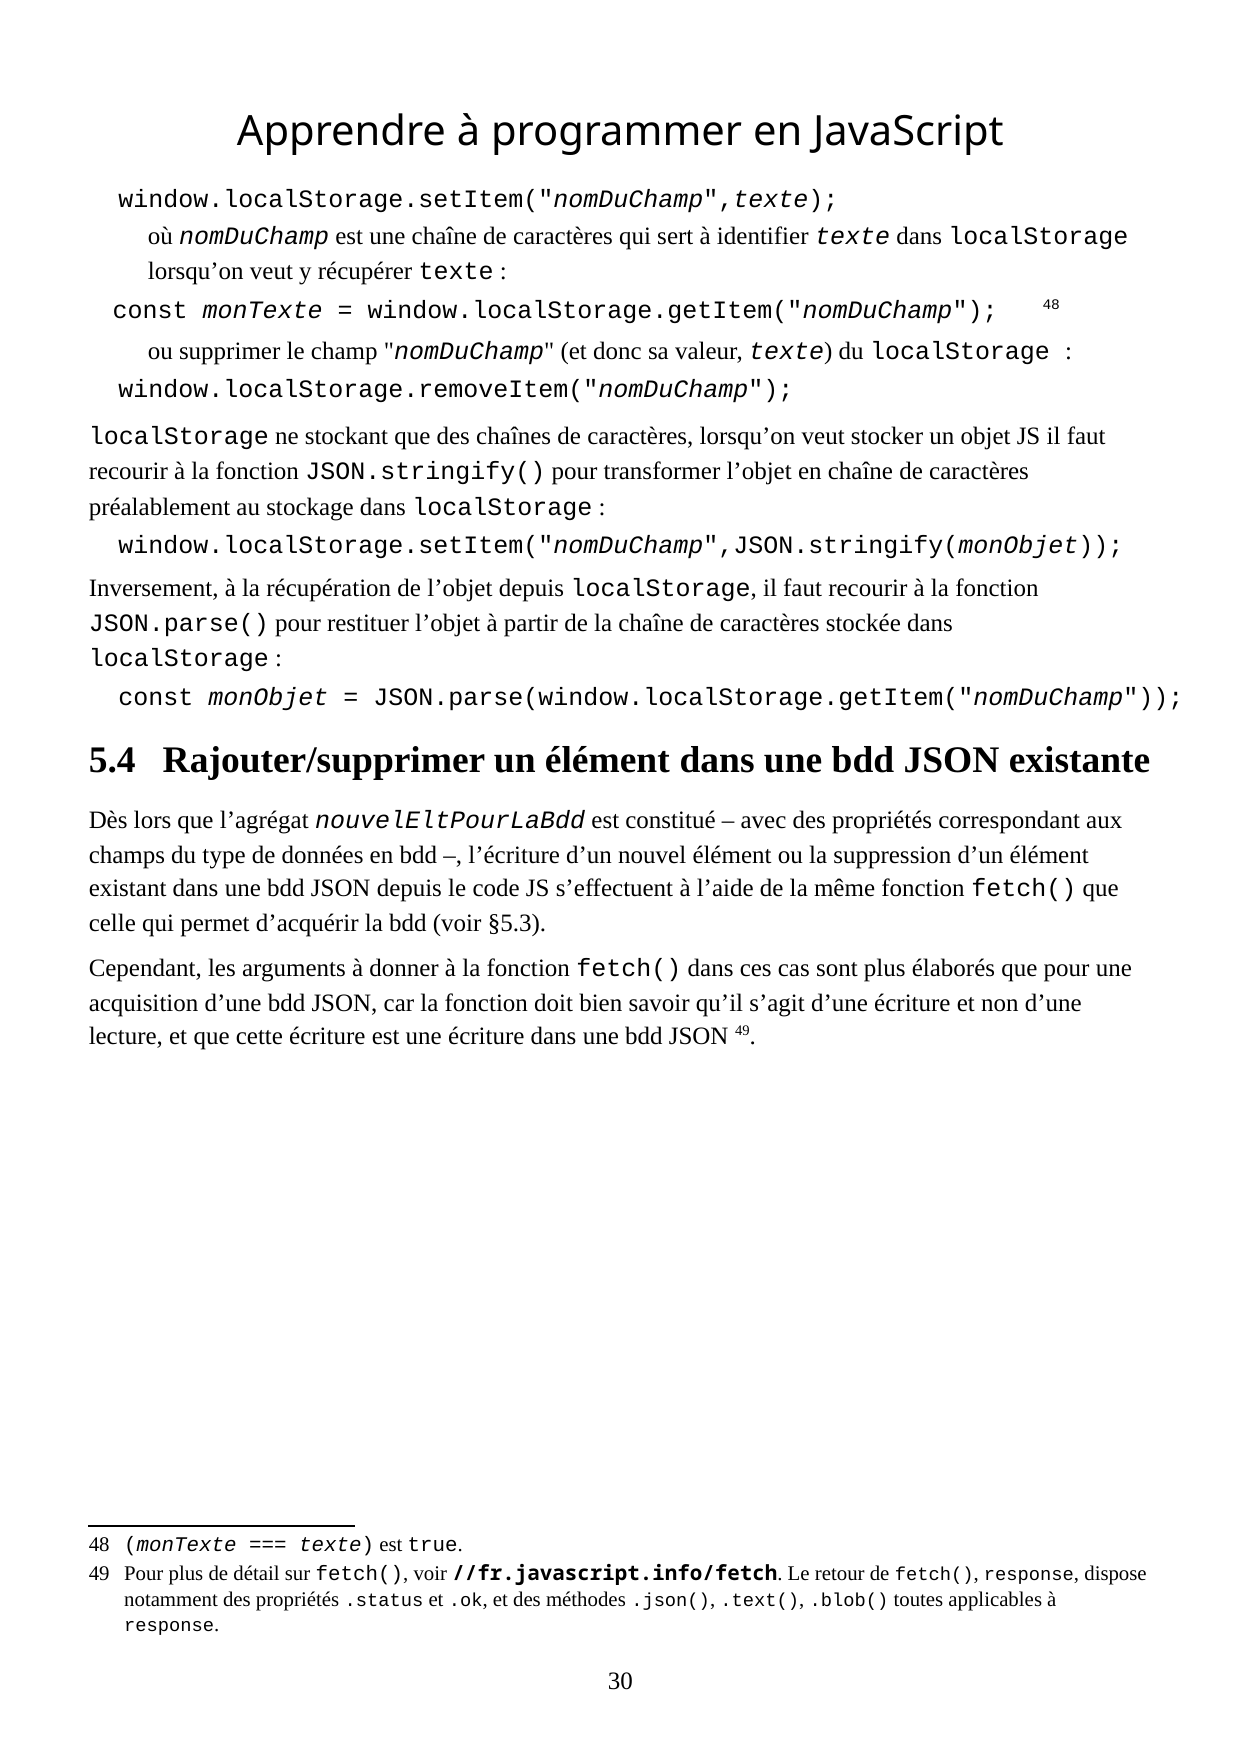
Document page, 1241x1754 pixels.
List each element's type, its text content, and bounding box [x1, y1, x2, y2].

text Pour plus de détail sur fetch(), voir //fr.javascript.info/fetch. Le retour de fetch(), response, dispose notamment des propriétés .status et .ok, et des méthodes .json(), .text(), .blob() toutes applicables à response. [88, 1558, 1152, 1637]
text où nomDuChamp est une chaîne de caractères qui sert à identifier texte dans localStorage lorsqu’on veut y récupérer texte : [148, 221, 1152, 287]
text const monTexte = window.localStorage.getItem("nomDuChamp"); [112, 297, 1152, 326]
subtitle Rajouter/supprimer un élément dans une bdd JSON existante [88, 738, 1152, 781]
text Dès lors que l’agrégat nouvelEltPourLaBdd est constitué – avec des propriétés correspondant aux champs du type de données en bdd –, l’écriture d’un nouvel élément ou la suppression d’un élément existant dans une bdd JSON depuis le code JS s’effectuent à l’aide de la même fonction fetch() que celle qui permet d’acquérir la bdd (voir §5.3). [88, 805, 1152, 937]
text window.localStorage.removeItem("nomDuChamp"); [118, 377, 1152, 405]
text (monTexte === texte) est true. [88, 1532, 1152, 1558]
text ou supprimer le champ "nomDuChamp" (et donc sa valeur, texte) du localStorage : [148, 336, 1152, 367]
text const monObjet = JSON.parse(window.localStorage.getItem("nomDuChamp")); [118, 684, 1234, 713]
text Cependant, les arguments à donner à la fonction fetch() dans ces cas sont plus élaborés que pour une acquisition d’une bdd JSON, car la fonction doit bien savoir qu’il s’agit d’une écriture et non d’une lecture, et que cette écriture est une écriture dans une bdd JSON . [88, 953, 1152, 1050]
text window.localStorage.setItem("nomDuChamp",JSON.stringify(monObjet)); [118, 533, 1181, 561]
text window.localStorage.setItem("nomDuChamp",texte); [118, 187, 1152, 215]
text localStorage ne stockant que des chaînes de caractères, lorsqu’on veut stocker un objet JS il faut recourir à la fonction JSON.stringify() pour transformer l’objet en chaîne de caractères préalablement au stockage dans localStorage : [88, 421, 1152, 522]
text Inversement, à la récupération de l’objet depuis localStorage, il faut recourir à la fonction JSON.parse() pour restituer l’objet à partir de la chaîne de caractères stockée dans localStorage : [88, 573, 1152, 674]
